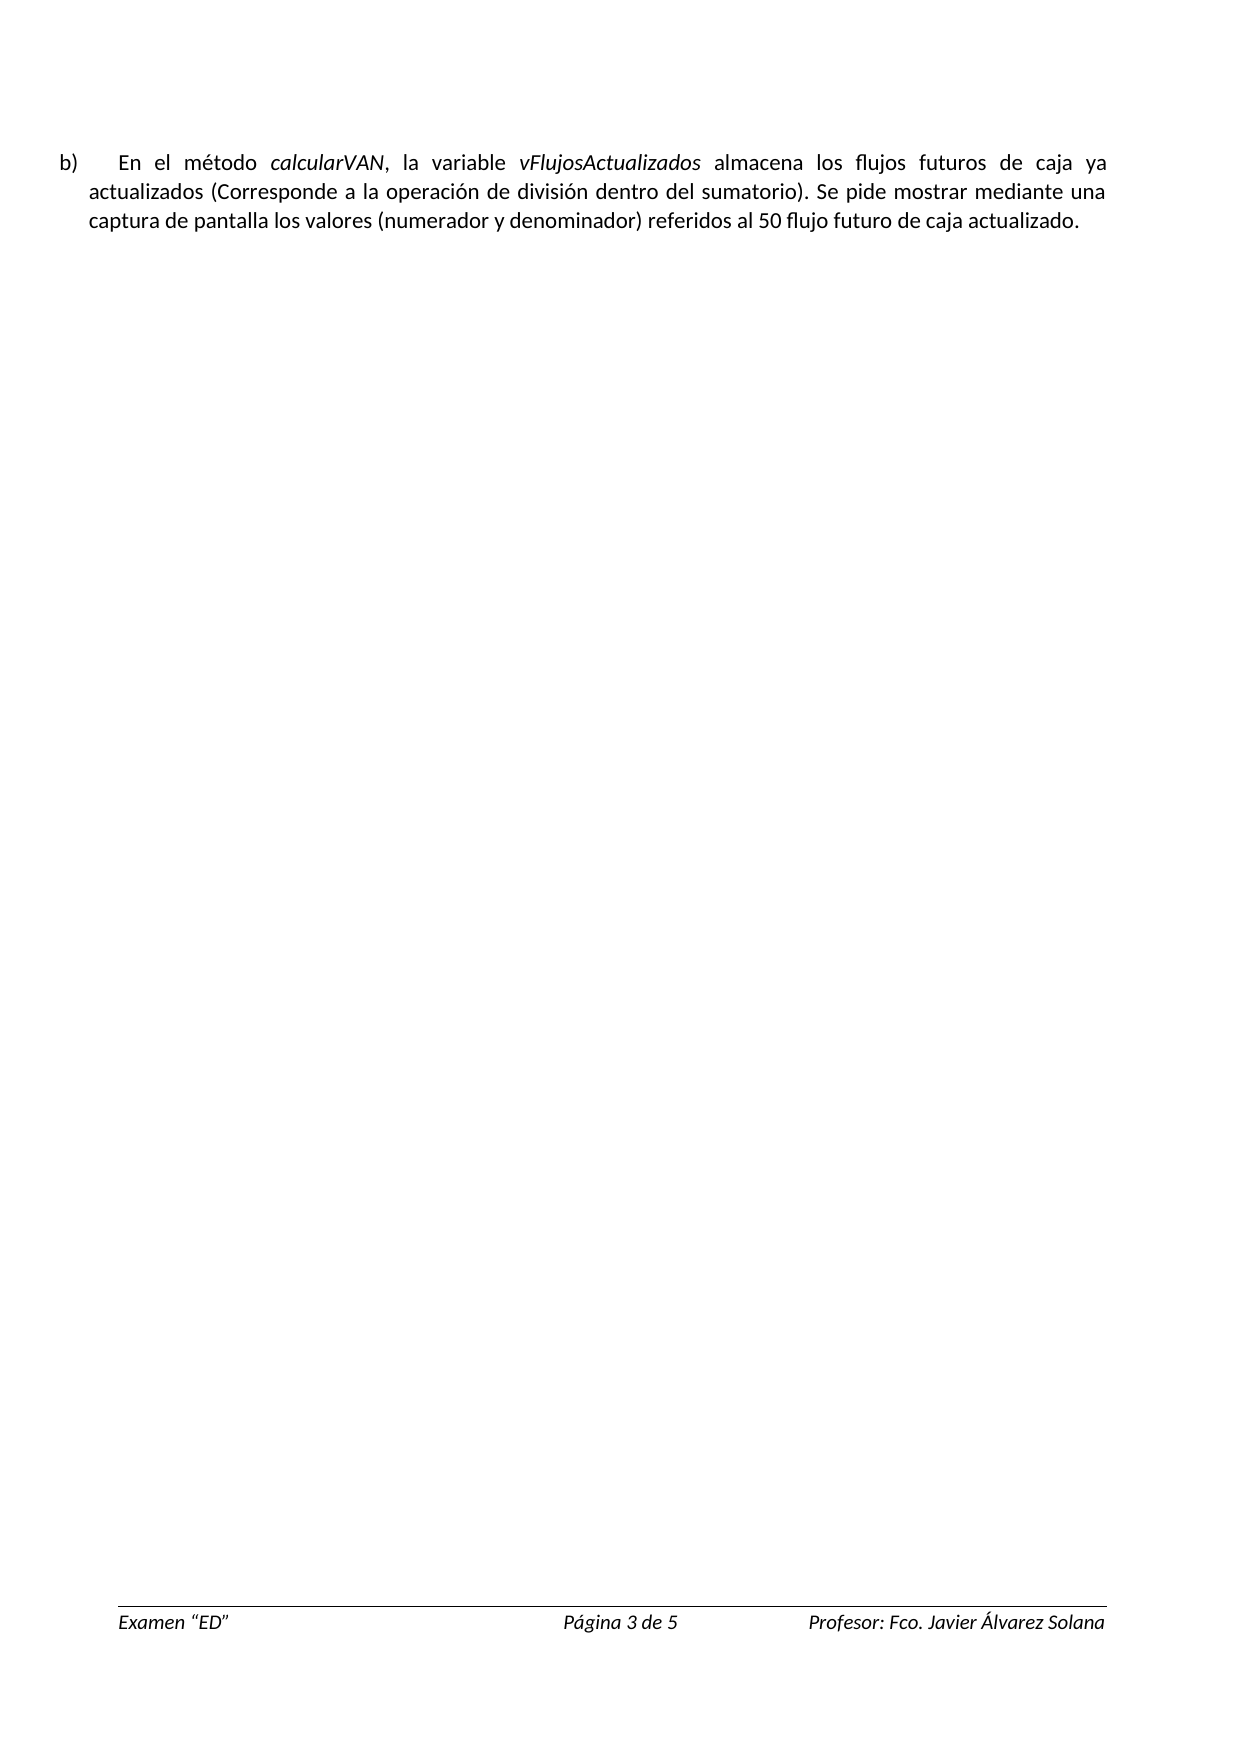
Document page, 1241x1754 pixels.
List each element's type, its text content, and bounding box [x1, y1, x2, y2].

list En el método calcularVAN, la variable vFlujosActualizados almacena los flujos futuros de caja ya actualizados (Corresponde a la operación de división dentro del sumatorio). Se pide mostrar mediante una captura de pantalla los valores (numerador y denominador) referidos al 50 flujo futuro de caja actualizado. [59, 148, 1107, 234]
